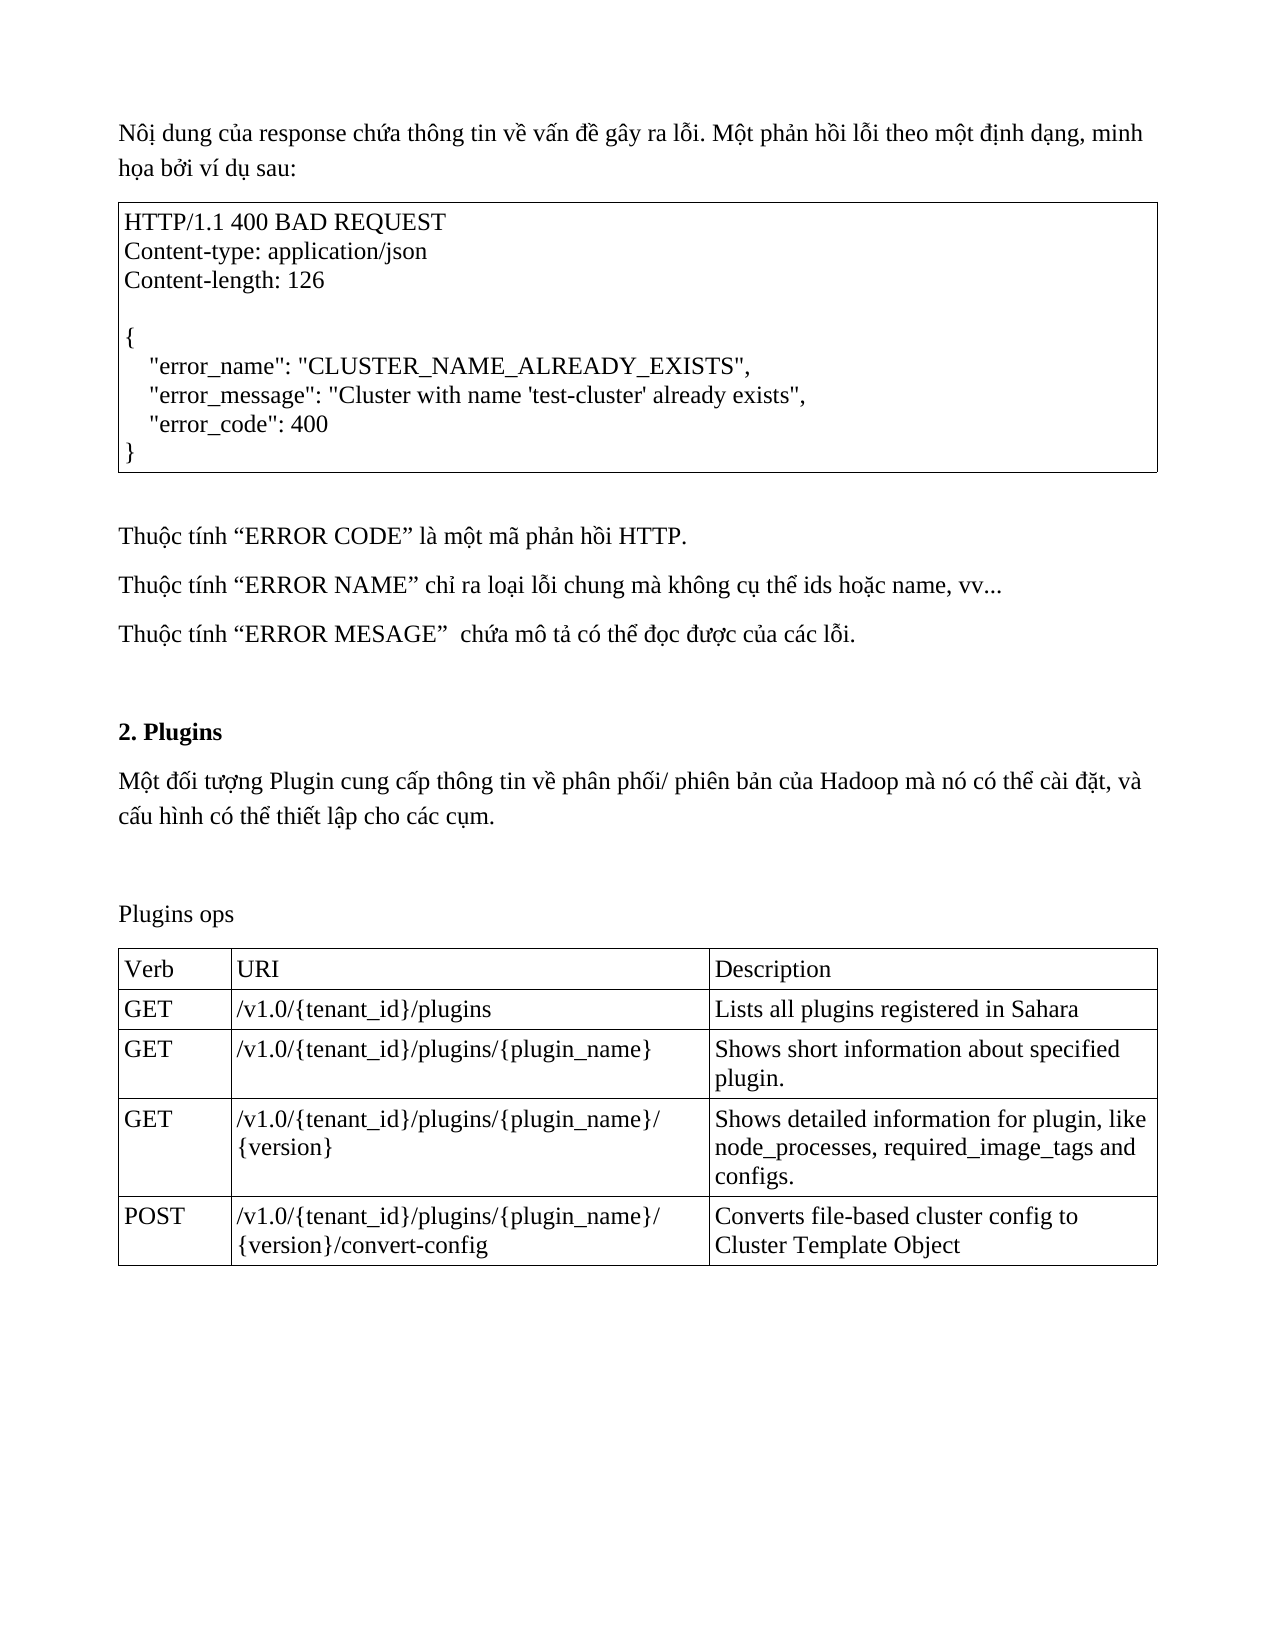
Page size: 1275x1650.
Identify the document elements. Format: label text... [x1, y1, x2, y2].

table_cell /v1.0/{tenant_id}/plugins/{plugin_name} [232, 1030, 709, 1098]
table_header Description [710, 949, 1157, 988]
table_header URI [232, 949, 709, 988]
text 2. Plugins [118, 717, 1157, 746]
table_cell Lists all plugins registered in Sahara [710, 990, 1157, 1029]
table_cell Converts file-based cluster config to Cluster Template Object [710, 1197, 1157, 1265]
text Thuộc tính “ERROR NAME” chỉ ra loại lỗi chung mà không cụ thể ids hoặc name, vv... [118, 570, 1157, 599]
text Nôị dung của response chứa thông tin về vấn đề gây ra lỗi. Một phản hồi lỗi theo một định dạng, minh họa bởi ví dụ sau: [118, 118, 1157, 181]
table_header HTTP/1.1 400 BAD REQUEST Content-type: application/json Content-length: 126 { "error_name": "CLUSTER_NAME_ALREADY_EXISTS", "error_message": "Cluster with name 'test-cluster' already exists", "error_code": 400 } [119, 203, 1157, 472]
table_cell GET [119, 990, 231, 1029]
table_cell GET [119, 1030, 231, 1098]
text Một đối tượng Plugin cung cấp thông tin về phân phối/ phiên bản của Hadoop mà nó có thể cài đặt, và cấu hình có thể thiết lập cho các cụm. [118, 766, 1157, 830]
table_cell POST [119, 1197, 231, 1265]
text Thuộc tính “ERROR CODE” là một mã phản hồi HTTP. [118, 521, 1157, 550]
table_cell Shows detailed information for plugin, like node_processes, required_image_tags and configs. [710, 1099, 1157, 1196]
table_header Verb [119, 949, 231, 988]
table_cell /v1.0/{tenant_id}/plugins/{plugin_name}/{version}/convert-config [232, 1197, 709, 1265]
text Plugins ops [118, 899, 1157, 928]
table_cell Shows short information about specified plugin. [710, 1030, 1157, 1098]
table_cell /v1.0/{tenant_id}/plugins [232, 990, 709, 1029]
text Thuộc tính “ERROR MESAGE” chứa mô tả có thể đọc được của các lỗi. [118, 619, 1157, 648]
table_cell GET [119, 1099, 231, 1196]
table_cell /v1.0/{tenant_id}/plugins/{plugin_name}/{version} [232, 1099, 709, 1196]
